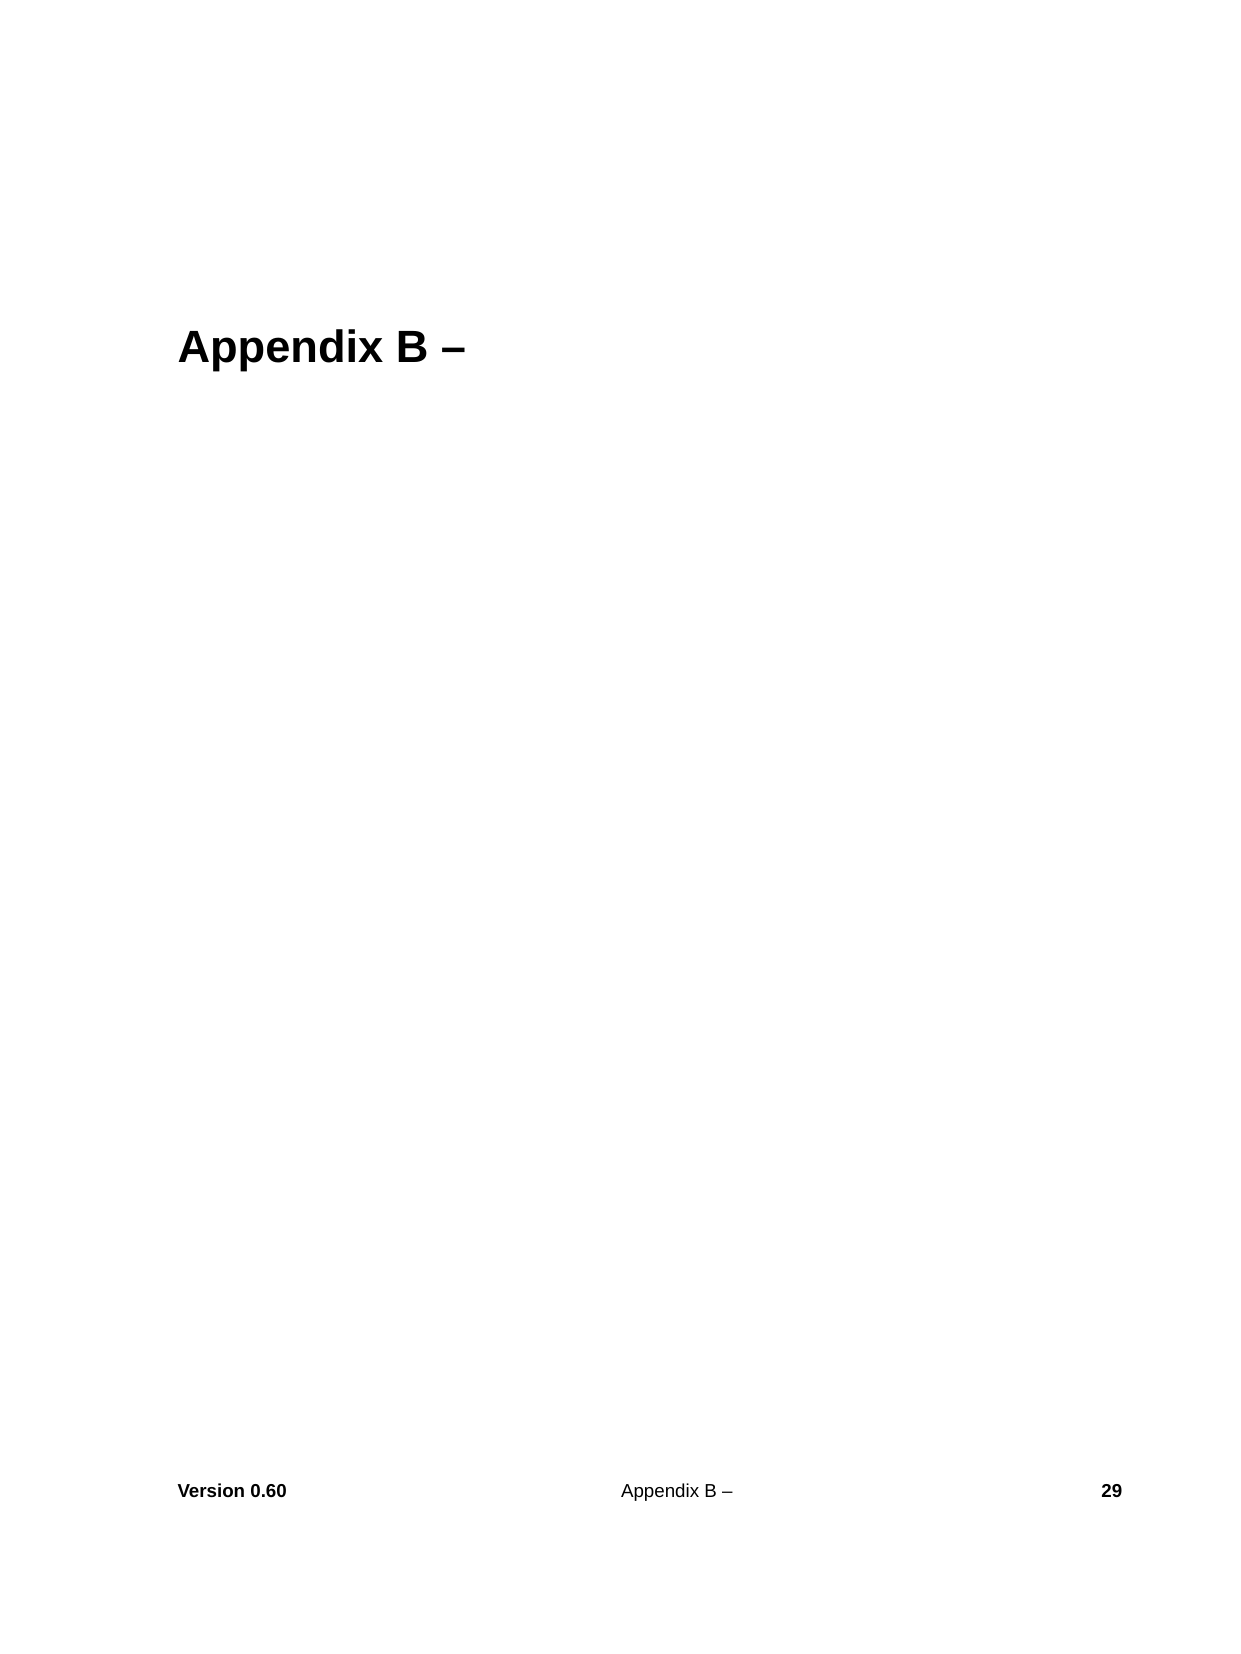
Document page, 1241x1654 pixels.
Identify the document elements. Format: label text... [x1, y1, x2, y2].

subtitle Appendix B – [177, 320, 1122, 372]
